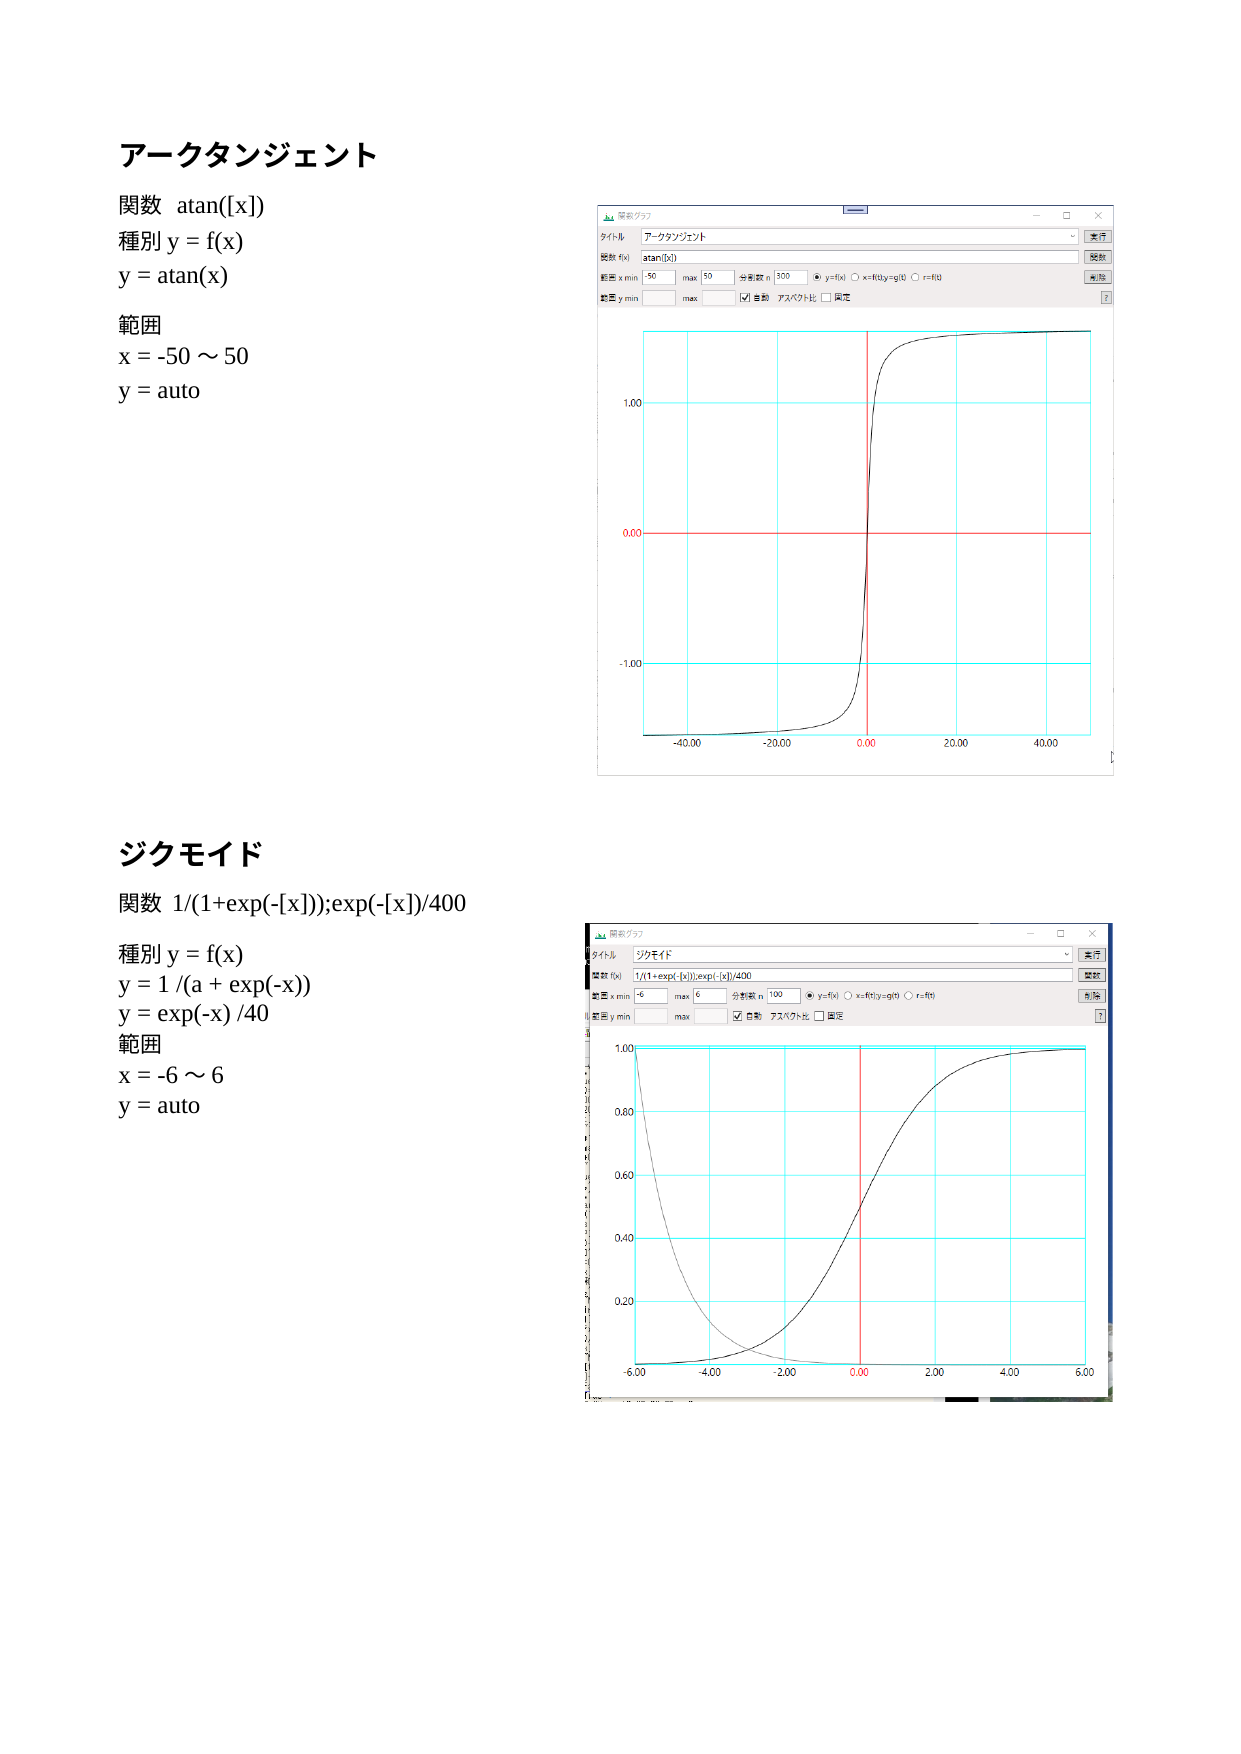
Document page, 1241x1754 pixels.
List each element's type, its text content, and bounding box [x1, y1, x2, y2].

subtitle [1114, 339, 1122, 404]
subtitle ジクモイド [118, 831, 1122, 874]
picture [597, 205, 1114, 776]
text y = auto [118, 1090, 585, 1119]
text y = 1 /(a + exp(-x)) [118, 969, 585, 998]
subtitle x = -50 ～ 50 y = auto [118, 339, 597, 404]
text 関数 1/(1+exp(-[x]));exp(-[x])/400 [118, 886, 1122, 918]
subtitle 関数 atan([x]) 種別 y = f(x) y = atan(x) [118, 188, 1122, 289]
text [1113, 1058, 1122, 1090]
text [1113, 1027, 1122, 1058]
text 範囲 [118, 1027, 585, 1058]
text y = exp(-x) /40 [118, 998, 585, 1027]
picture [585, 923, 1113, 1402]
text x = -6 ～ 6 [118, 1058, 585, 1090]
subtitle [1114, 308, 1122, 339]
subtitle 範囲 [118, 308, 597, 339]
text [1113, 1090, 1122, 1119]
subtitle アークタンジェント [118, 133, 1122, 175]
text [1113, 937, 1122, 969]
text 種別 y = f(x) [118, 937, 585, 969]
